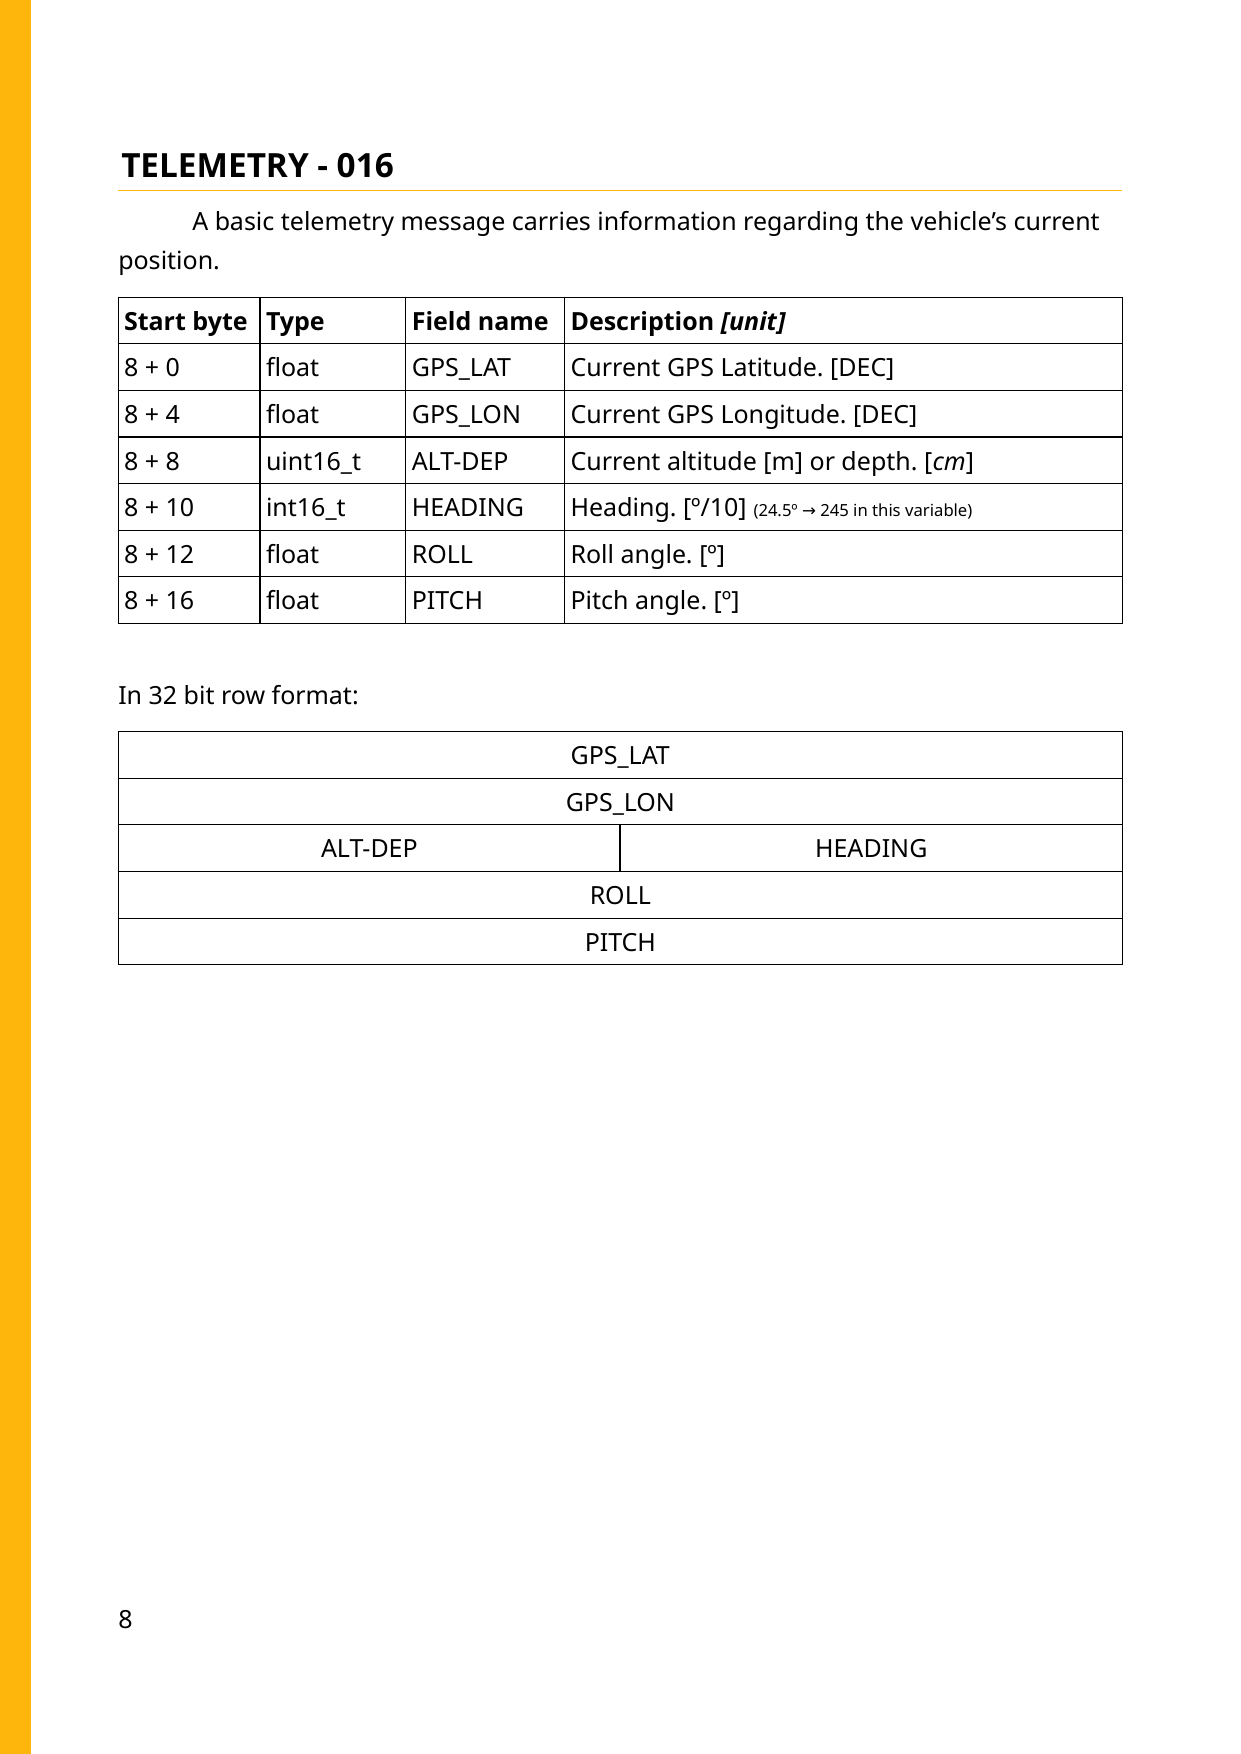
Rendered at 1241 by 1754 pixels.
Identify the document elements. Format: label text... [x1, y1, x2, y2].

table_cell GPS_LON [119, 779, 1122, 824]
table_cell HEADING [621, 825, 1122, 871]
table_cell PITCH [406, 577, 564, 623]
table_cell Current altitude [m] or depth. [cm] [565, 438, 1122, 483]
table_cell ROLL [119, 872, 1122, 917]
table_cell int16_t [261, 484, 405, 529]
table_cell Current GPS Longitude. [DEC] [565, 391, 1122, 436]
table_header Type [261, 298, 405, 343]
table_cell 8 + 16 [119, 577, 259, 623]
table_cell ALT-DEP [119, 825, 619, 871]
table_cell uint16_t [261, 438, 405, 483]
table_header GPS_LAT [119, 732, 1122, 778]
table_header Field name [406, 298, 564, 343]
table_cell Current GPS Latitude. [DEC] [565, 344, 1122, 390]
table_header Start byte [119, 298, 259, 343]
table_cell float [261, 391, 405, 436]
table_cell HEADING [406, 484, 564, 529]
table_cell ROLL [406, 531, 564, 576]
text A basic telemetry message carries information regarding the vehicle’s current position. [118, 204, 1122, 277]
table_cell GPS_LON [406, 391, 564, 436]
table_cell 8 + 10 [119, 484, 259, 529]
table_cell Pitch angle. [º] [565, 577, 1122, 623]
table_cell Roll angle. [º] [565, 531, 1122, 576]
table_cell 8 + 8 [119, 438, 259, 483]
table_cell 8 + 4 [119, 391, 259, 436]
table_cell ALT-DEP [406, 438, 564, 483]
table_header Description [unit] [565, 298, 1122, 343]
table_cell PITCH [119, 919, 1122, 964]
table_cell GPS_LAT [406, 344, 564, 390]
table_cell float [261, 531, 405, 576]
table_cell 8 + 0 [119, 344, 259, 390]
table_cell Heading. [º/10] (24.5º → 245 in this variable) [565, 484, 1122, 529]
table_cell 8 + 12 [119, 531, 259, 576]
table_cell float [261, 344, 405, 390]
text In 32 bit row format: [118, 677, 1122, 711]
subtitle TELEMETRY - 016 [118, 139, 1122, 190]
table_cell float [261, 577, 405, 623]
